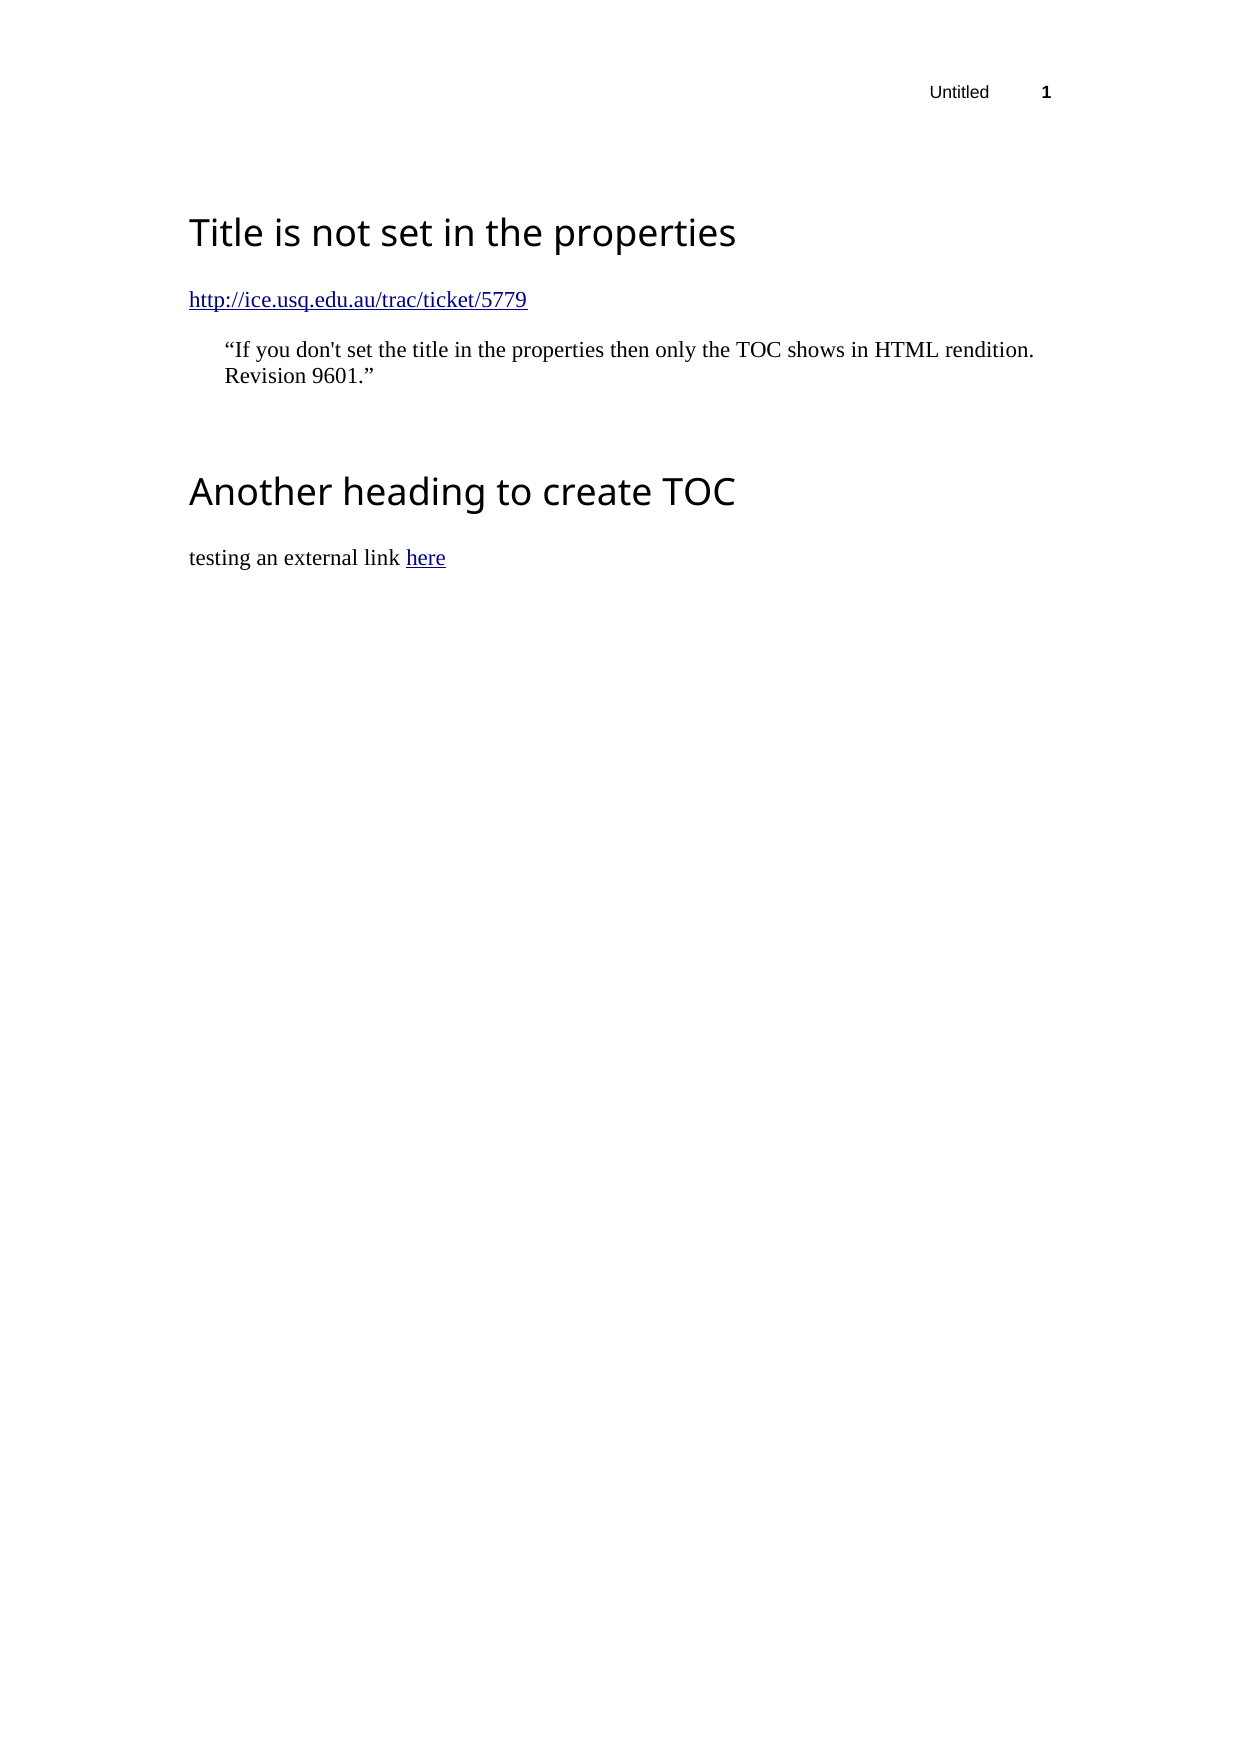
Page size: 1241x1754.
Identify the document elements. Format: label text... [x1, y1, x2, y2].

text Title is not set in the properties [189, 207, 1051, 258]
text Another heading to create TOC [189, 465, 1051, 516]
text testing an external link here [189, 545, 1051, 570]
text http://ice.usq.edu.au/trac/ticket/5779 [189, 287, 1051, 312]
text “If you don't set the title in the properties then only the TOC shows in HTML rendition. Revision 9601.” [224, 337, 1051, 388]
